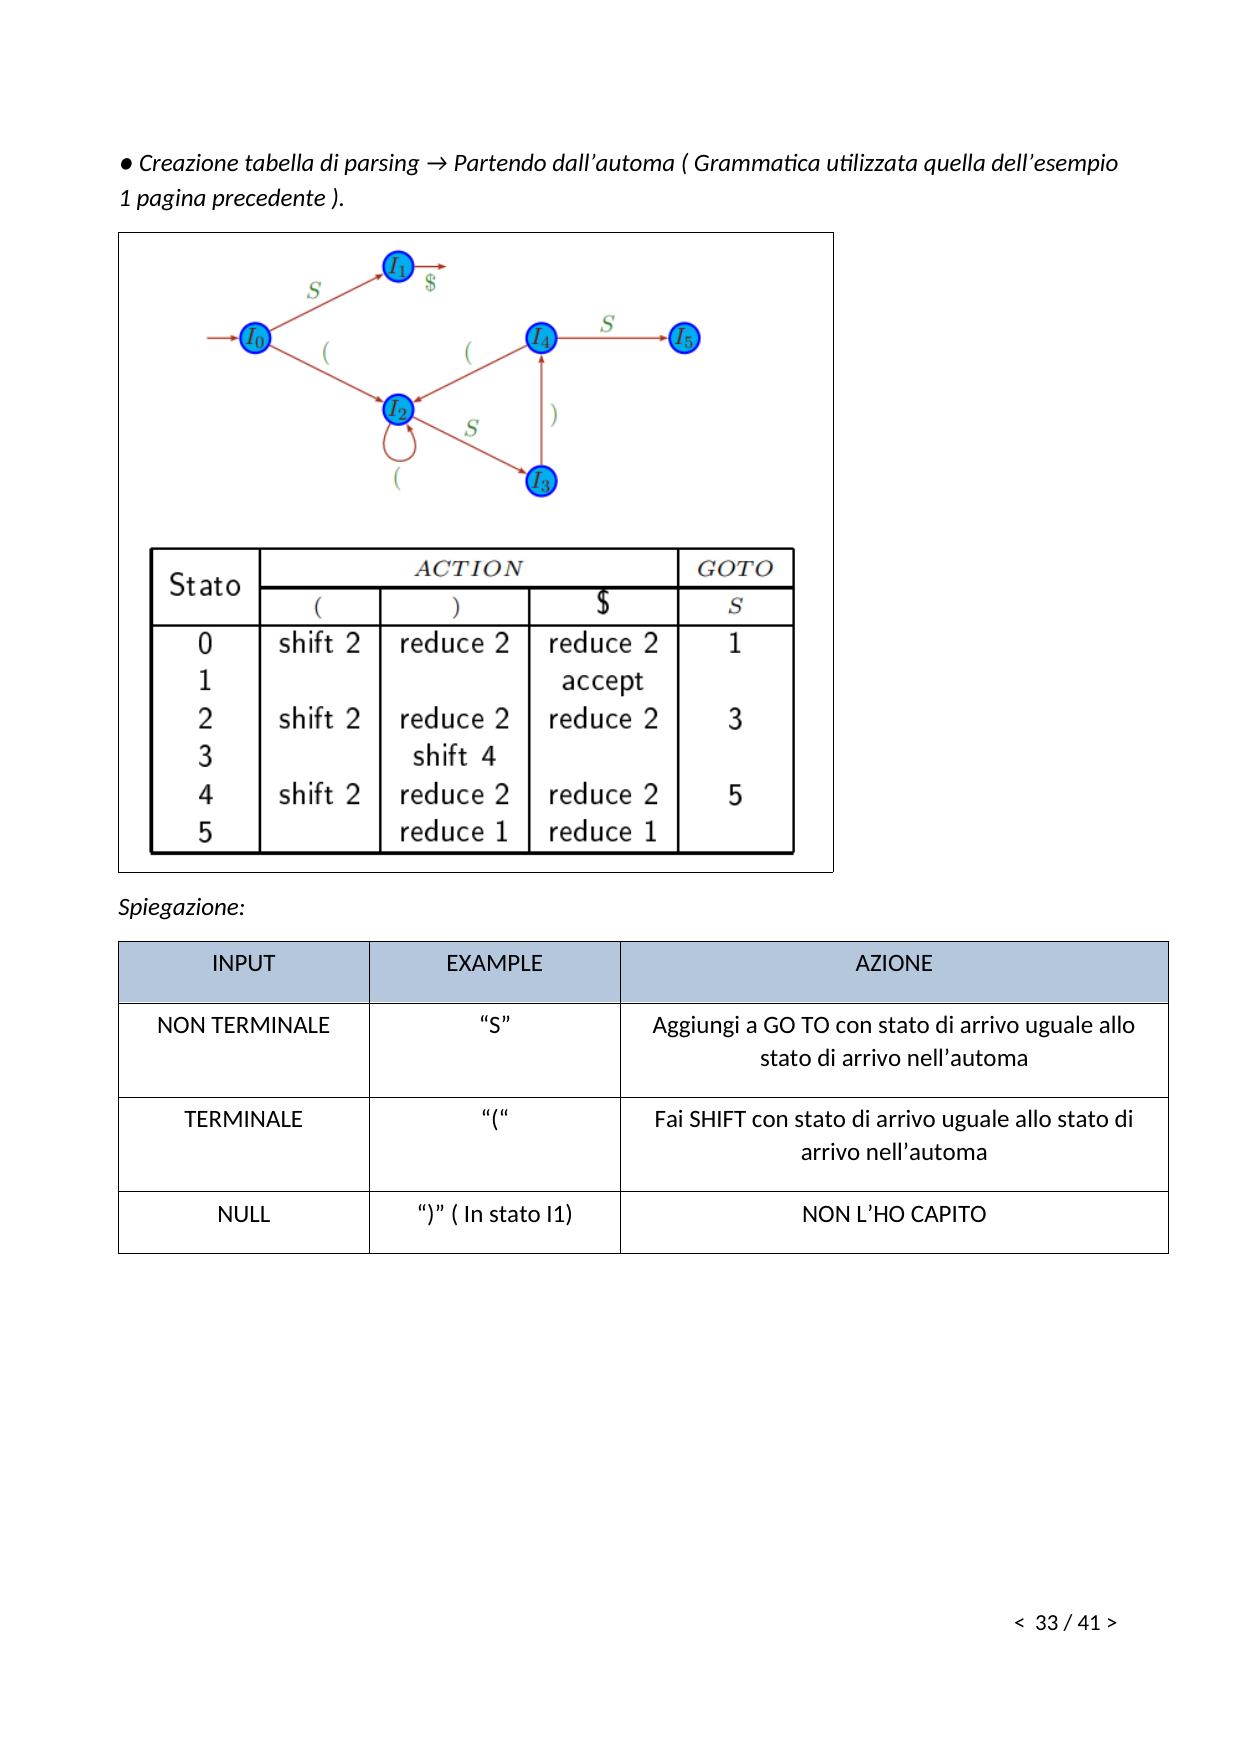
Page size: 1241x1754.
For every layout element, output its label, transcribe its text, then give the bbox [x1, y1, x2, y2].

table_cell NON L’HO CAPITO [621, 1192, 1168, 1253]
table_cell Fai SHIFT con stato di arrivo uguale allo stato di arrivo nell’automa [621, 1098, 1168, 1191]
picture [121, 235, 830, 870]
table_cell Aggiungi a GO TO con stato di arrivo uguale allo stato di arrivo nell’automa [621, 1004, 1168, 1097]
text ● Creazione tabella di parsing → Partendo dall’automa ( Grammatica utilizzata quella dell’esempio 1 pagina precedente ). [118, 148, 1122, 213]
table_header AZIONE [621, 942, 1168, 1002]
table_cell “S” [370, 1004, 620, 1097]
table_cell “(“ [370, 1098, 620, 1191]
table_cell NON TERMINALE [119, 1004, 369, 1097]
table_header INPUT [119, 942, 369, 1002]
table_header EXAMPLE [370, 942, 620, 1002]
table_cell NULL [119, 1192, 369, 1253]
table_cell TERMINALE [119, 1098, 369, 1191]
table_cell “)” ( In stato I1) [370, 1192, 620, 1253]
text Spiegazione: [118, 891, 1122, 922]
